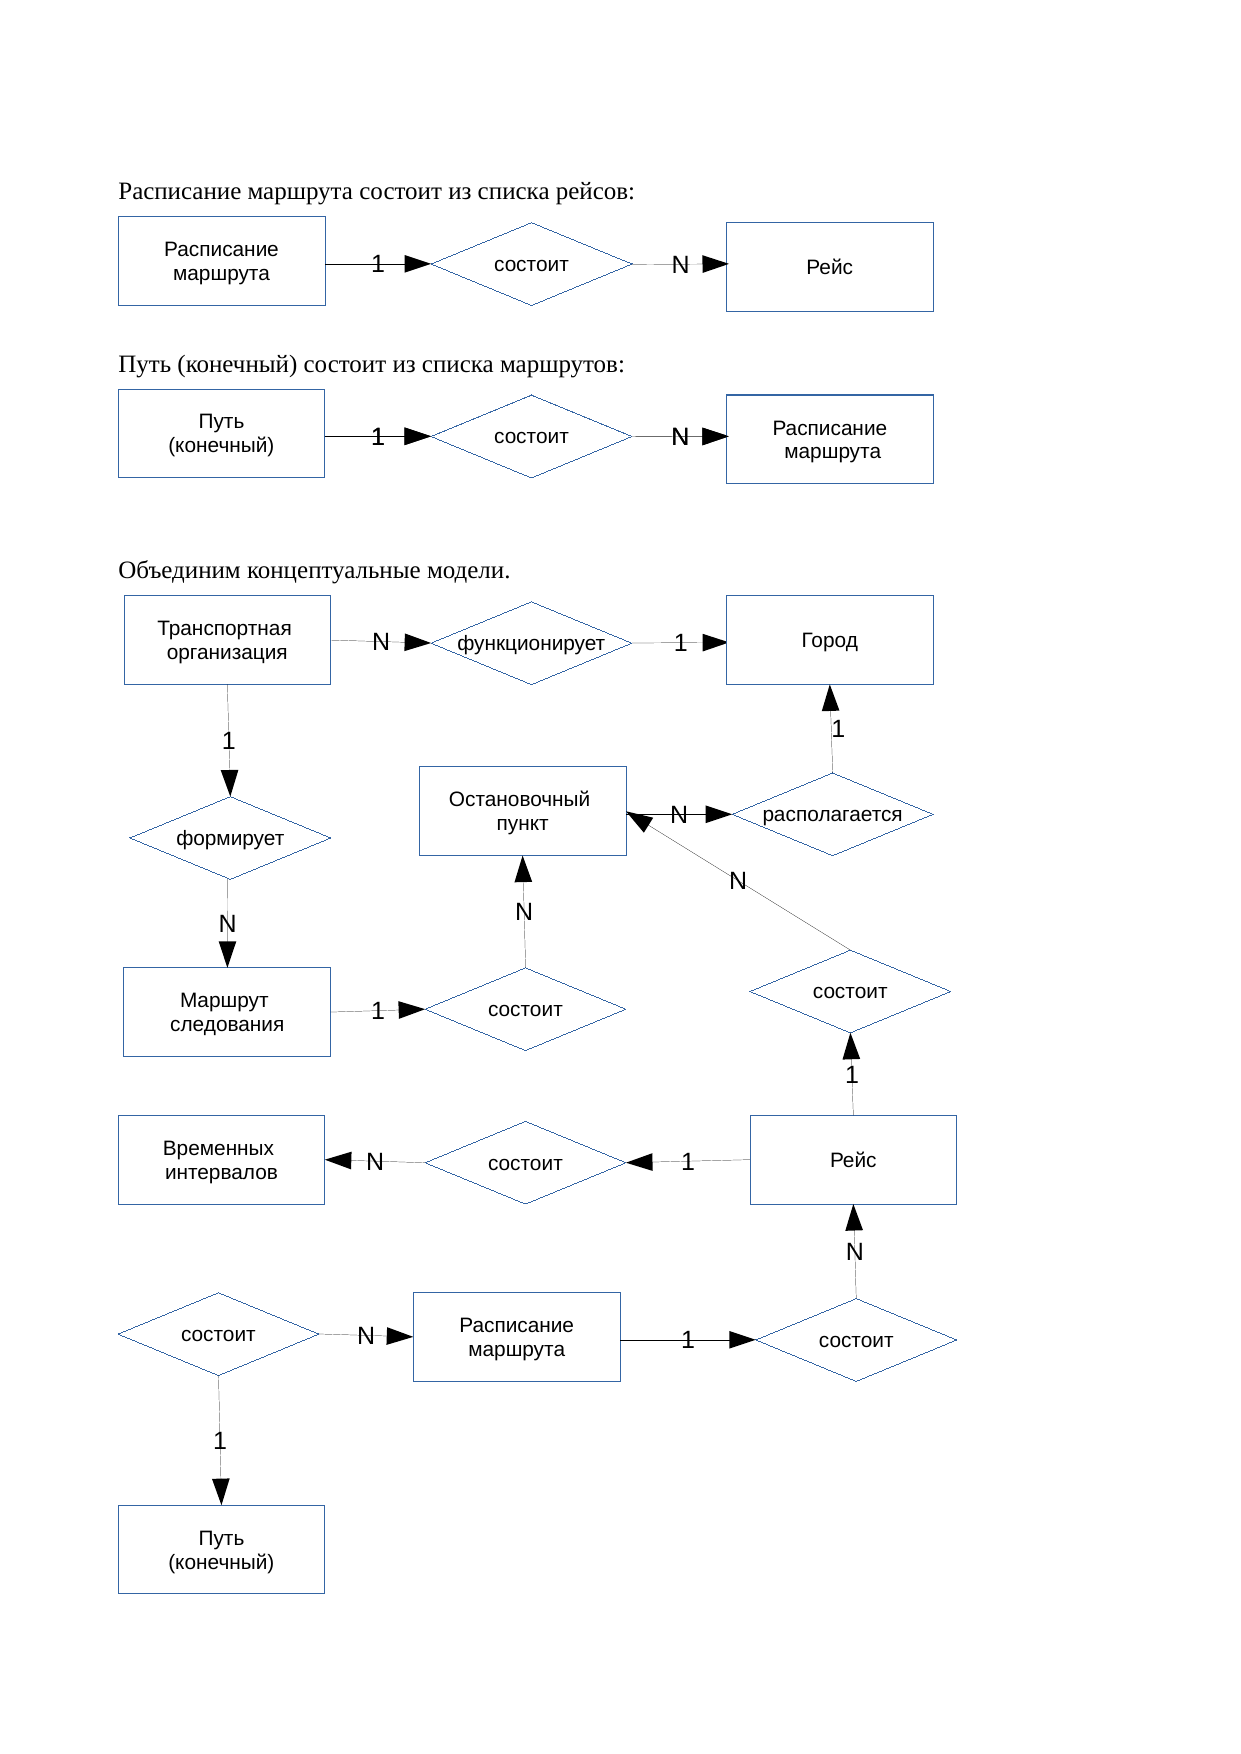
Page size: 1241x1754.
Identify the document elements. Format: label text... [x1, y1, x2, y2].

text Расписание маршрута состоит из списка рейсов: [118, 176, 1122, 205]
text Путь (конечный) состоит из списка маршрутов: [118, 349, 1122, 377]
text Объединим концептуальные модели. [118, 556, 1122, 584]
